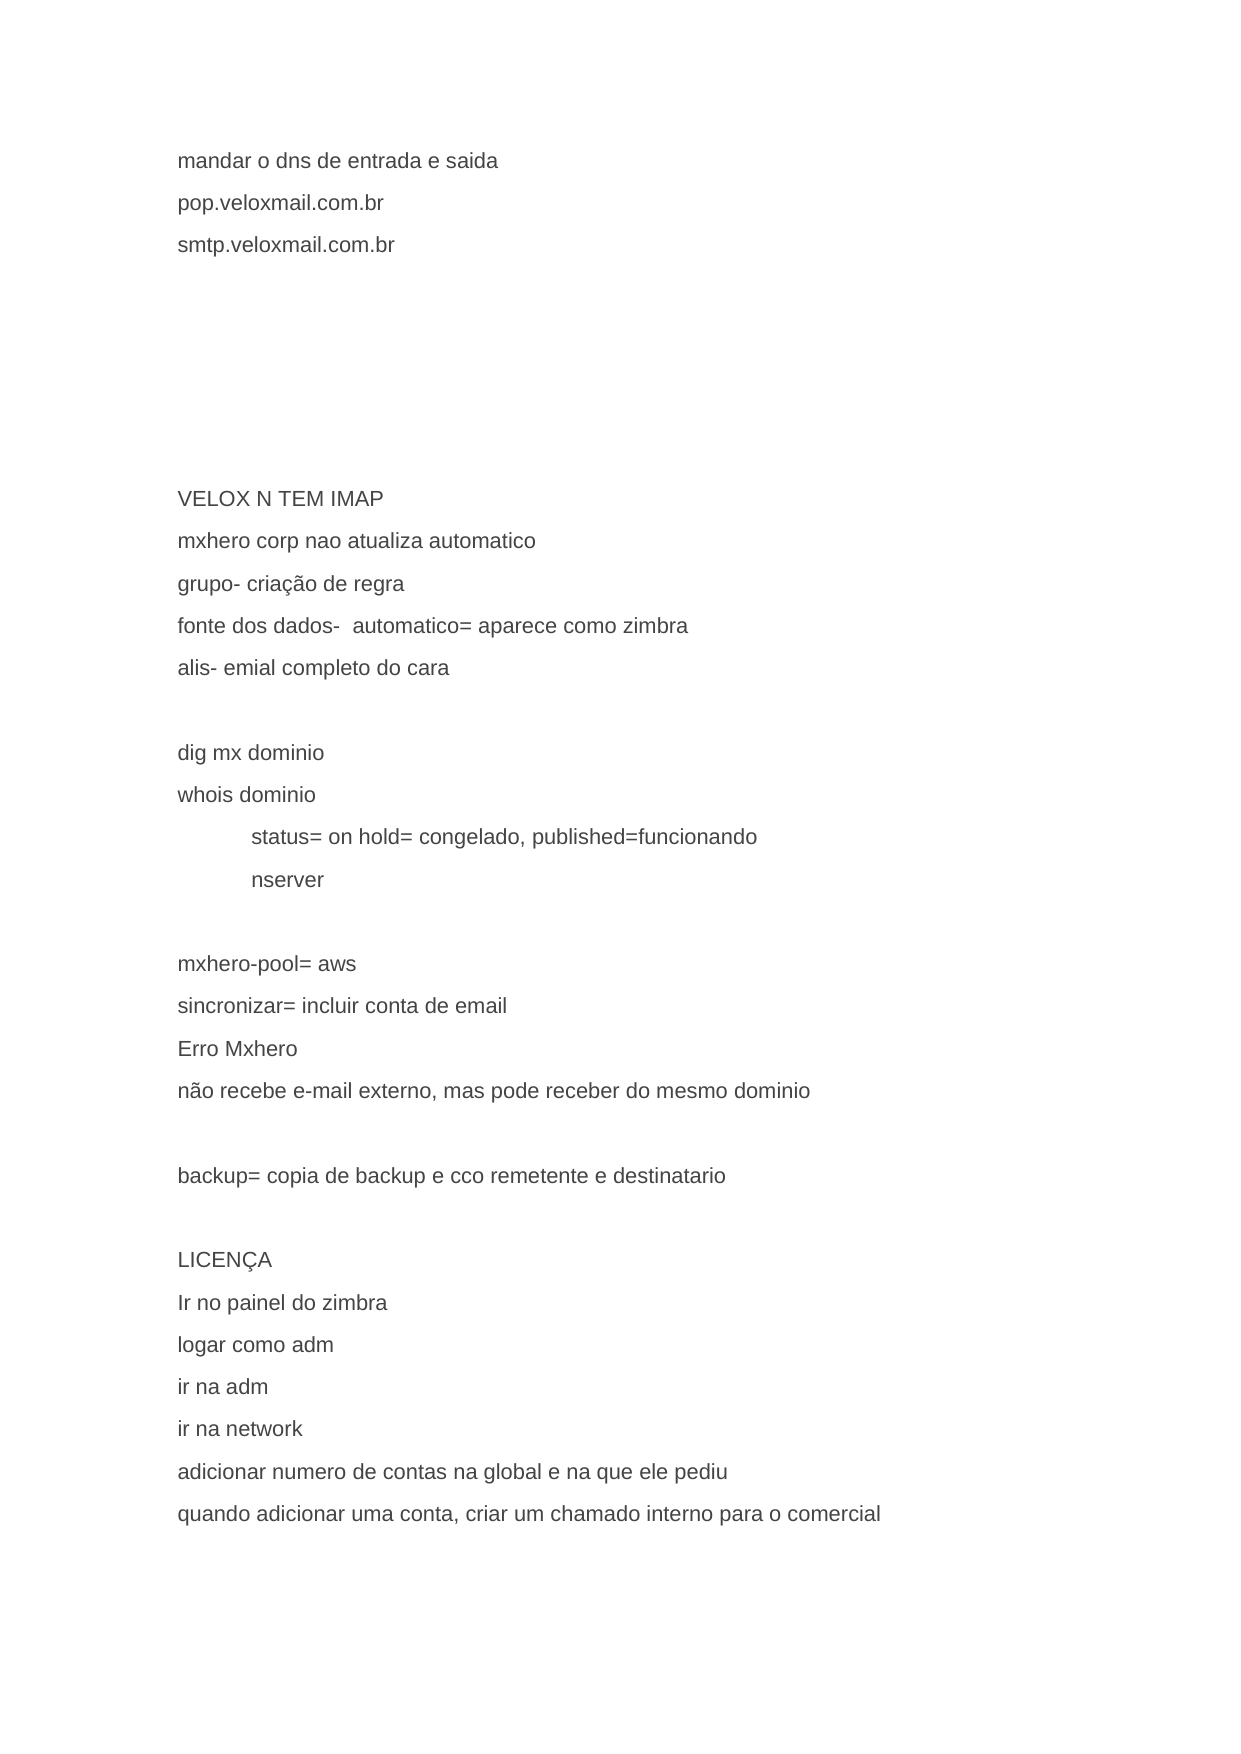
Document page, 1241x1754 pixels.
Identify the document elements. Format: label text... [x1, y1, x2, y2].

text sincronizar= incluir conta de email [177, 993, 1063, 1019]
text Ir no painel do zimbra [177, 1289, 1063, 1315]
text fonte dos dados- automatico= aparece como zimbra [177, 613, 1063, 638]
text não recebe e-mail externo, mas pode receber do mesmo dominio [177, 1078, 1063, 1103]
text smtp.veloxmail.com.br [177, 232, 1063, 257]
text VELOX N TEM IMAP [177, 486, 1063, 511]
text adicionar numero de contas na global e na que ele pediu [177, 1459, 1063, 1484]
text grupo- criação de regra [177, 571, 1063, 596]
text LICENÇA [177, 1247, 1063, 1272]
text mxhero-pool= aws [177, 951, 1063, 976]
text backup= copia de backup e cco remetente e destinatario [177, 1163, 1063, 1188]
text nserver [177, 867, 1063, 892]
text ir na adm [177, 1374, 1063, 1399]
text quando adicionar uma conta, criar um chamado interno para o comercial [177, 1501, 1063, 1526]
text Erro Mxhero [177, 1036, 1063, 1061]
text mxhero corp nao atualiza automatico [177, 528, 1063, 553]
text dig mx dominio [177, 740, 1063, 765]
text ir na network [177, 1416, 1063, 1442]
text whois dominio [177, 782, 1063, 807]
text status= on hold= congelado, published=funcionando [177, 824, 1063, 849]
text mandar o dns de entrada e saida [177, 148, 1063, 173]
text alis- emial completo do cara [177, 655, 1063, 680]
text logar como adm [177, 1332, 1063, 1357]
text pop.veloxmail.com.br [177, 190, 1063, 215]
